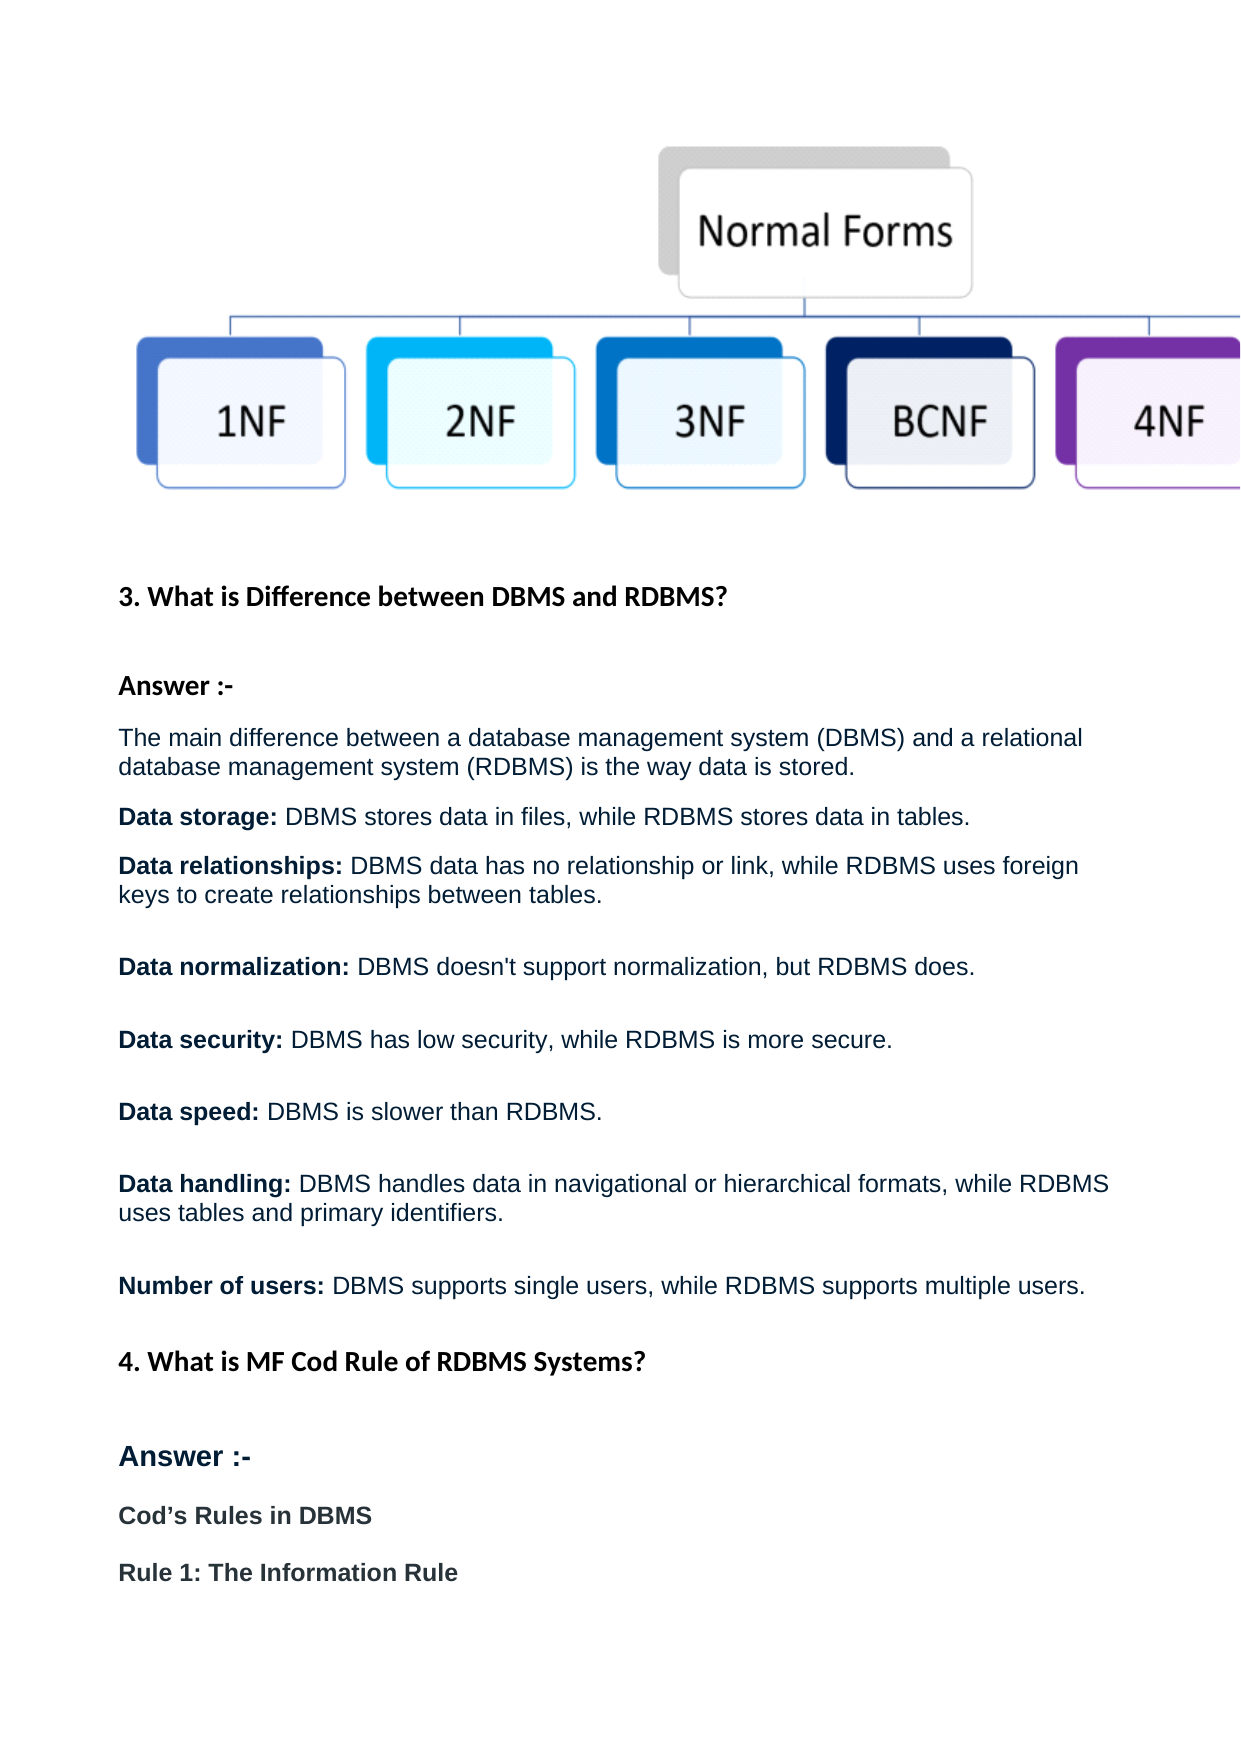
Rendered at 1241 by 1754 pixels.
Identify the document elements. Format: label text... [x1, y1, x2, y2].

text Cod’s Rules in DBMS [118, 1501, 1122, 1530]
text Data normalization: DBMS doesn't support normalization, but RDBMS does. [118, 952, 1122, 981]
text The main difference between a database management system (DBMS) and a relational database management system (RDBMS) is the way data is stored. [118, 723, 1122, 781]
text 3. What is Difference between DBMS and RDBMS? [118, 578, 1122, 614]
text Answer :- [118, 667, 1122, 702]
text Data security: DBMS has low security, while RDBMS is more secure. [118, 1025, 1122, 1053]
text 4. What is MF Cod Rule of RDBMS Systems? [118, 1343, 1122, 1379]
text Data speed: DBMS is slower than RDBMS. [118, 1097, 1122, 1126]
text Data relationships: DBMS data has no relationship or link, while RDBMS uses foreign keys to create relationships between tables. [118, 851, 1122, 909]
text Data handling: DBMS handles data in navigational or hierarchical formats, while RDBMS uses tables and primary identifiers. [118, 1169, 1122, 1227]
text Answer :- [118, 1439, 1122, 1473]
text Data storage: DBMS stores data in files, while RDBMS stores data in tables. [118, 802, 1122, 830]
text Rule 1: The Information Rule [118, 1558, 1122, 1587]
text Number of users: DBMS supports single users, while RDBMS supports multiple users. [118, 1271, 1122, 1299]
